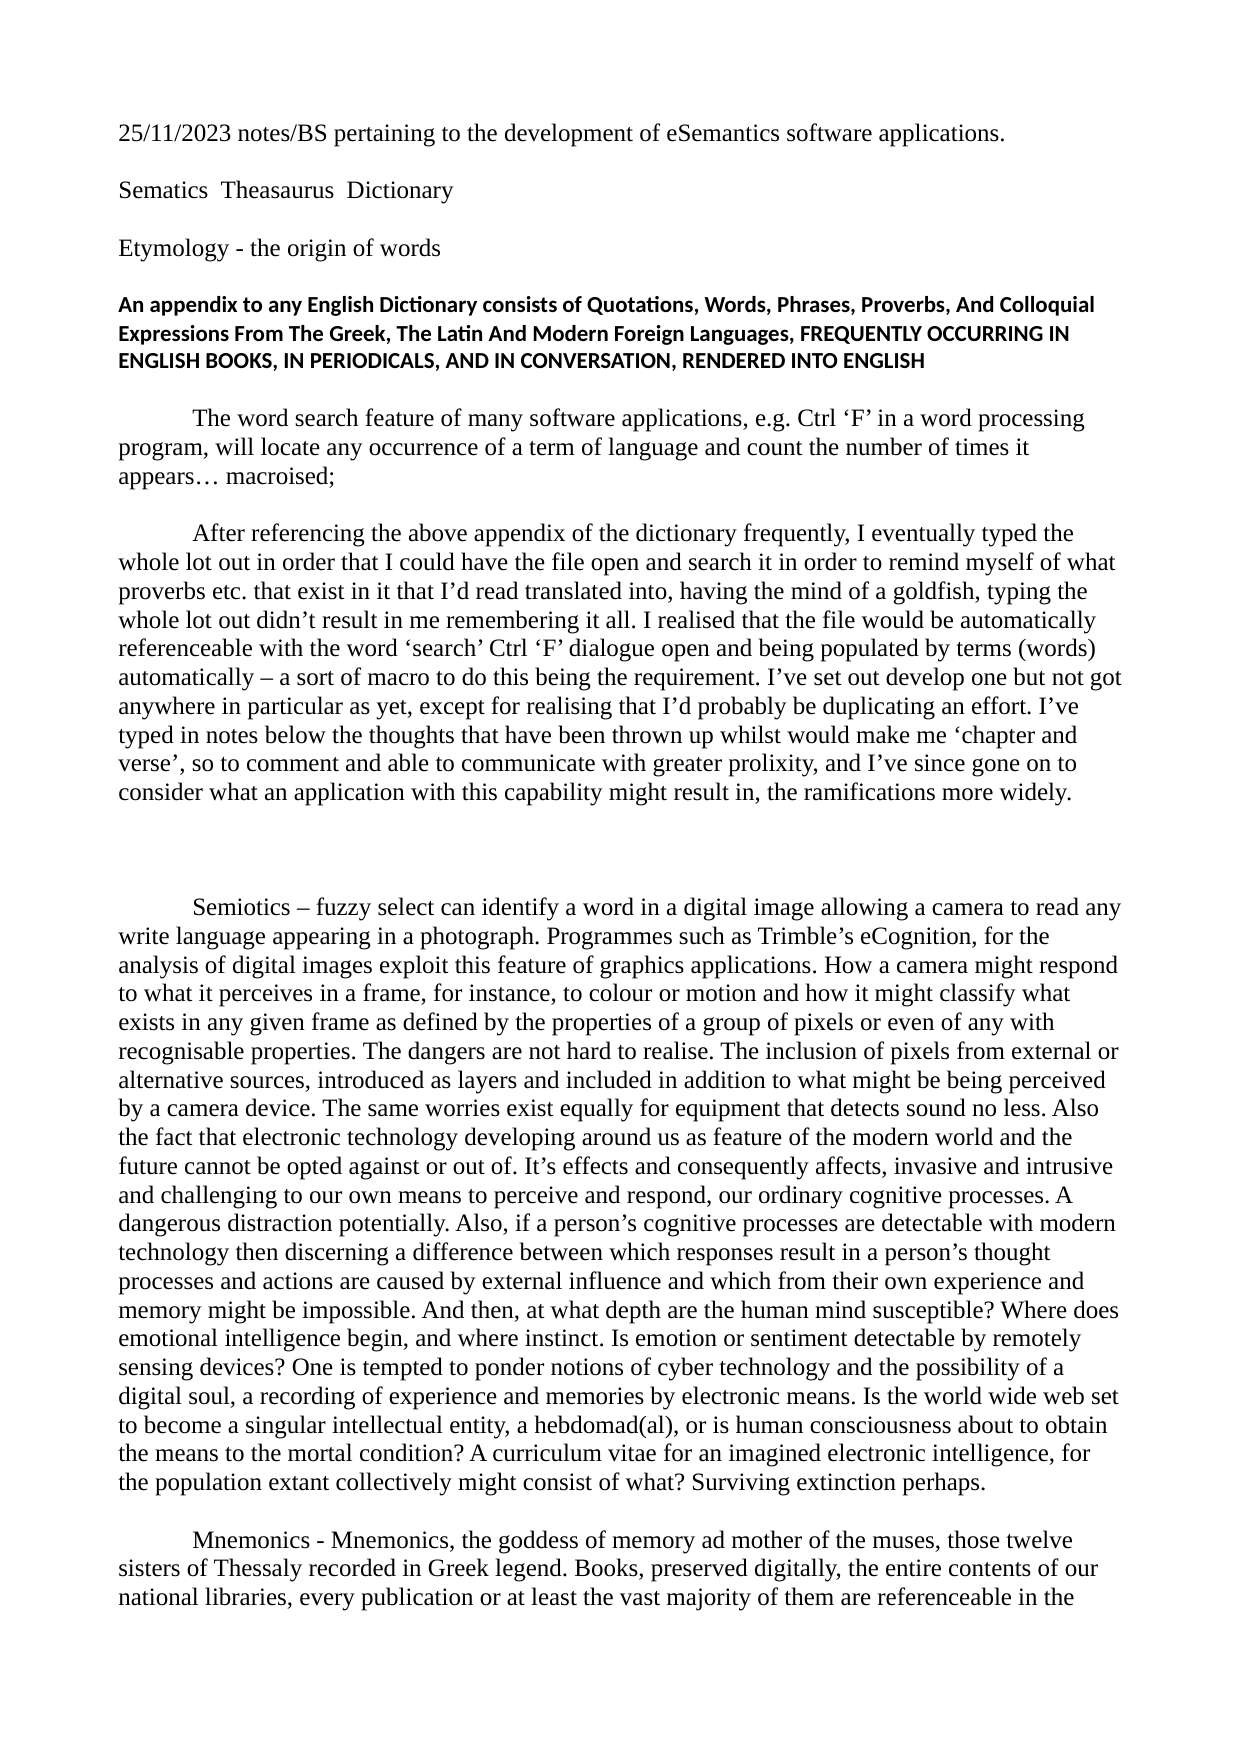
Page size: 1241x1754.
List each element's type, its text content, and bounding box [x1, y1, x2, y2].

text Sematics Theasaurus Dictionary [118, 176, 1122, 204]
text An appendix to any English Dictionary consists of Quotations, Words, Phrases, Proverbs, And Colloquial Expressions From The Greek, The Latin And Modern Foreign Languages, FREQUENTLY OCCURRING IN ENGLISH BOOKS, IN PERIODICALS, AND IN CONVERSATION, RENDERED INTO ENGLISH [118, 291, 1122, 375]
text Etymology - the origin of words [118, 233, 1122, 262]
text Semiotics – fuzzy select can identify a word in a digital image allowing a camera to read any write language appearing in a photograph. Programmes such as Trimble’s eCognition, for the analysis of digital images exploit this feature of graphics applications. How a camera might respond to what it perceives in a frame, for instance, to colour or motion and how it might classify what exists in any given frame as defined by the properties of a group of pixels or even of any with recognisable properties. The dangers are not hard to realise. The inclusion of pixels from external or alternative sources, introduced as layers and included in addition to what might be being perceived by a camera device. The same worries exist equally for equipment that detects sound no less. Also the fact that electronic technology developing around us as feature of the modern world and the future cannot be opted against or out of. It’s effects and consequently affects, invasive and intrusive and challenging to our own means to perceive and respond, our ordinary cognitive processes. A dangerous distraction potentially. Also, if a person’s cognitive processes are detectable with modern technology then discerning a difference between which responses result in a person’s thought processes and actions are caused by external influence and which from their own experience and memory might be impossible. And then, at what depth are the human mind susceptible? Where does emotional intelligence begin, and where instinct. Is emotion or sentiment detectable by remotely sensing devices? One is tempted to ponder notions of cyber technology and the possibility of a digital soul, a recording of experience and memories by electronic means. Is the world wide web set to become a singular intellectual entity, a hebdomad(al), or is human consciousness about to obtain the means to the mortal condition? A curriculum vitae for an imagined electronic intelligence, for the population extant collectively might consist of what? Surviving extinction perhaps. [118, 892, 1122, 1496]
text 25/11/2023 notes/BS pertaining to the development of eSemantics software applications. [118, 118, 1122, 147]
text The word search feature of many software applications, e.g. Ctrl ‘F’ in a word processing program, will locate any occurrence of a term of language and count the number of times it appears… macroised; [118, 403, 1122, 490]
text Mnemonics - Mnemonics, the goddess of memory ad mother of the muses, those twelve sisters of Thessaly recorded in Greek legend. Books, preserved digitally, the entire contents of our national libraries, every publication or at least the vast majority of them are referenceable in the [118, 1525, 1122, 1611]
text After referencing the above appendix of the dictionary frequently, I eventually typed the whole lot out in order that I could have the file open and search it in order to remind myself of what proverbs etc. that exist in it that I’d read translated into, having the mind of a goldfish, typing the whole lot out didn’t result in me remembering it all. I realised that the file would be automatically referenceable with the word ‘search’ Ctrl ‘F’ dialogue open and being populated by terms (words) automatically – a sort of macro to do this being the requirement. I’ve set out develop one but not got anywhere in particular as yet, except for realising that I’d probably be duplicating an effort. I’ve typed in notes below the thoughts that have been thrown up whilst would make me ‘chapter and verse’, so to comment and able to communicate with greater prolixity, and I’ve since gone on to consider what an application with this capability might result in, the ramifications more widely. [118, 518, 1122, 806]
